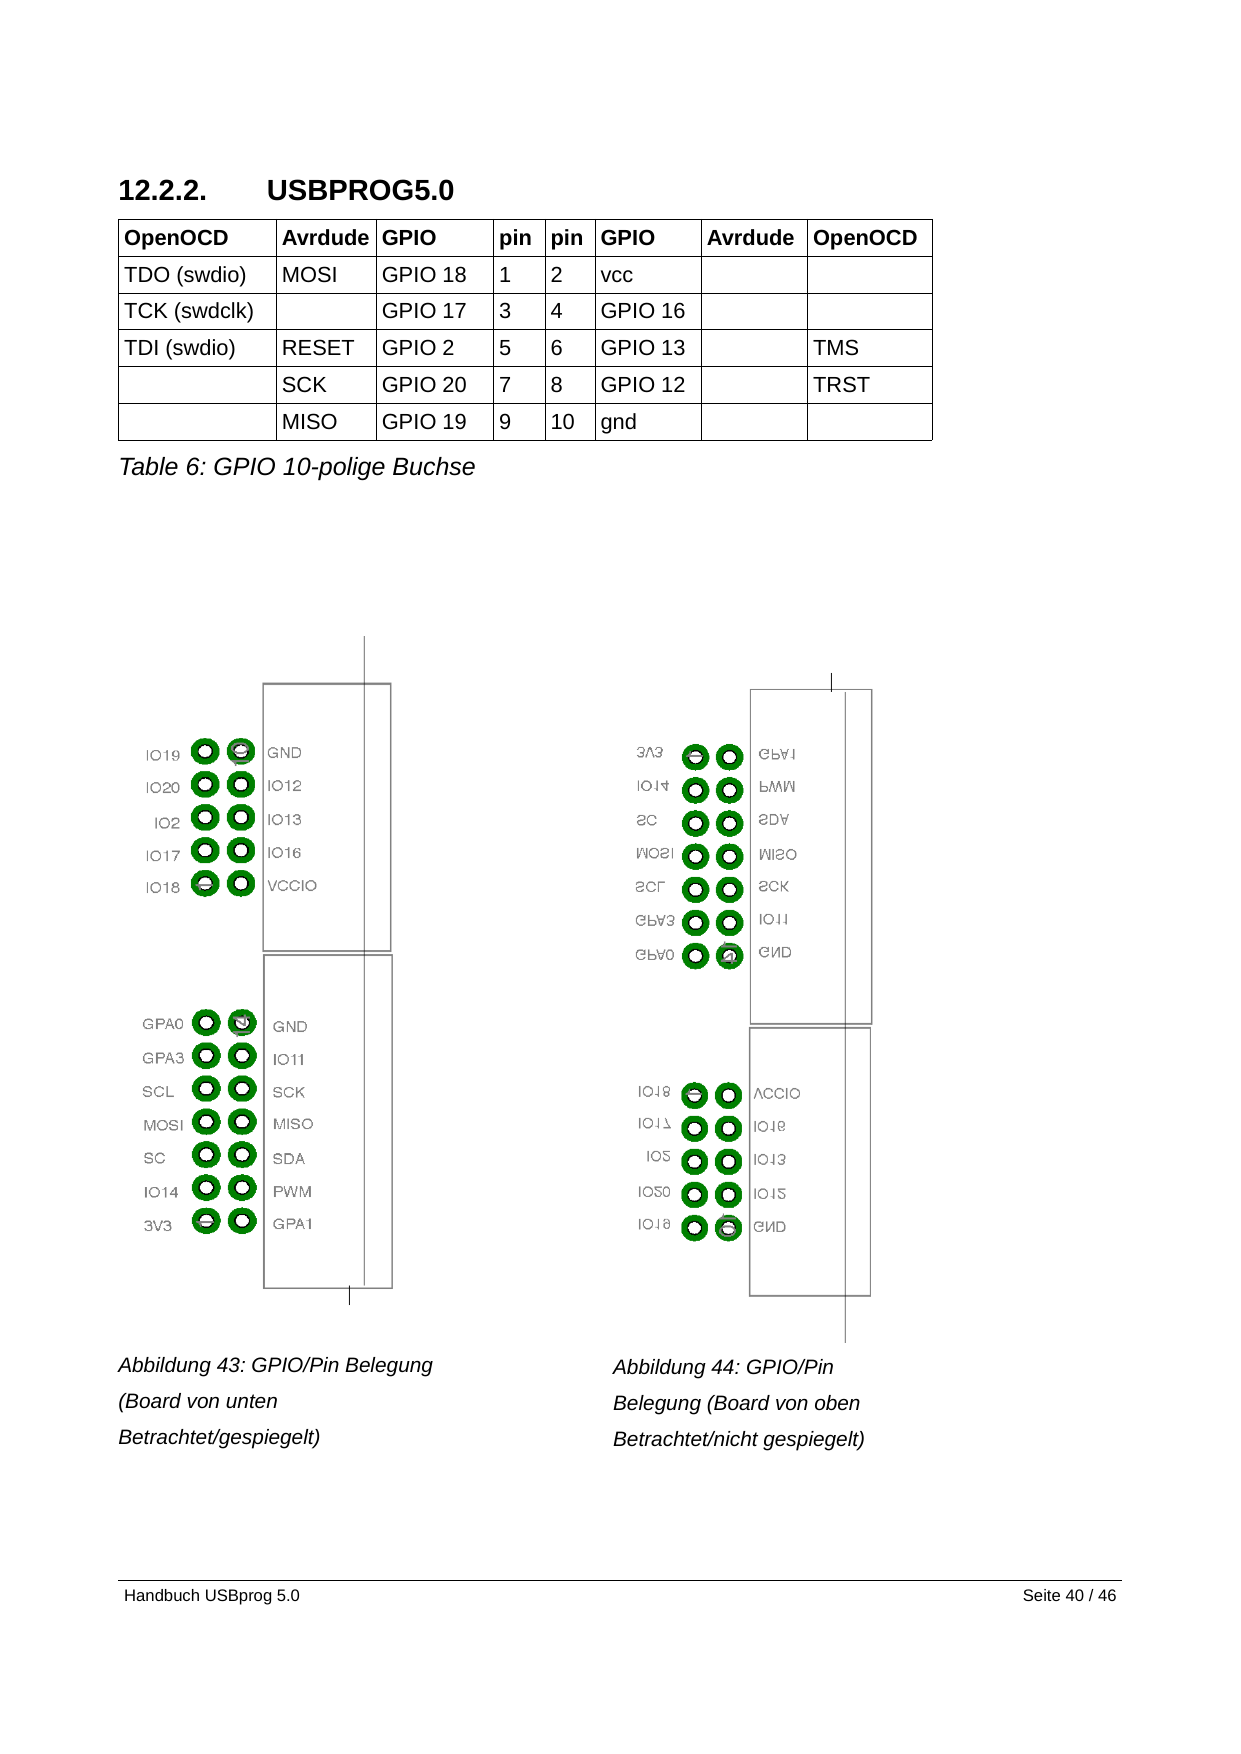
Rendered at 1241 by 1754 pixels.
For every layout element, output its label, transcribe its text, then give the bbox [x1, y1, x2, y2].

table_cell GPIO 18 [377, 257, 493, 292]
table_header Avrdude [277, 220, 376, 256]
table_cell [119, 367, 276, 403]
table_cell gnd [596, 404, 701, 439]
table_cell 10 [546, 404, 595, 439]
picture [612, 637, 917, 1343]
table_cell GPIO 13 [596, 330, 701, 366]
table_cell GPIO 12 [596, 367, 701, 403]
table_cell GPIO 2 [377, 330, 493, 366]
table_cell [119, 404, 276, 439]
table_cell GPIO 19 [377, 404, 493, 439]
subtitle USBPROG5.0 [118, 173, 1122, 206]
picture [118, 636, 440, 1341]
table_cell TDO (swdio) [119, 257, 276, 292]
text Abbildung 44: GPIO/Pin Belegung (Board von oben Betrachtet/nicht gespiegelt) [613, 1343, 917, 1450]
table_cell [277, 294, 376, 329]
table_cell 9 [494, 404, 545, 439]
table_header OpenOCD [808, 220, 932, 256]
table_cell 2 [546, 257, 595, 292]
table_cell [702, 294, 807, 329]
table_cell TRST [808, 367, 932, 403]
text Table 6: GPIO 10-polige Buchse [118, 452, 1122, 481]
table_cell GPIO 17 [377, 294, 493, 329]
table_cell RESET [277, 330, 376, 366]
table_cell 1 [494, 257, 545, 292]
table_header OpenOCD [119, 220, 276, 256]
table_cell TCK (swdclk) [119, 294, 276, 329]
table_header pin [494, 220, 545, 256]
table_cell [702, 257, 807, 292]
text Abbildung 43: GPIO/Pin Belegung (Board von unten Betrachtet/gespiegelt) [118, 1341, 439, 1449]
table_cell vcc [596, 257, 701, 292]
table_cell MOSI [277, 257, 376, 292]
table_cell [702, 330, 807, 366]
table_cell 4 [546, 294, 595, 329]
table_cell [702, 404, 807, 439]
table_header GPIO [377, 220, 493, 256]
table_cell GPIO 20 [377, 367, 493, 403]
table_cell MISO [277, 404, 376, 439]
table_cell 6 [546, 330, 595, 366]
table_cell [702, 367, 807, 403]
table_header Avrdude [702, 220, 807, 256]
table_cell TDI (swdio) [119, 330, 276, 366]
table_cell 8 [546, 367, 595, 403]
table_cell [808, 404, 932, 439]
table_cell 5 [494, 330, 545, 366]
table_cell 7 [494, 367, 545, 403]
table_header GPIO [596, 220, 701, 256]
table_cell SCK [277, 367, 376, 403]
table_cell TMS [808, 330, 932, 366]
table_cell [808, 257, 932, 292]
table_cell 3 [494, 294, 545, 329]
table_cell GPIO 16 [596, 294, 701, 329]
table_header pin [546, 220, 595, 256]
table_cell [808, 294, 932, 329]
